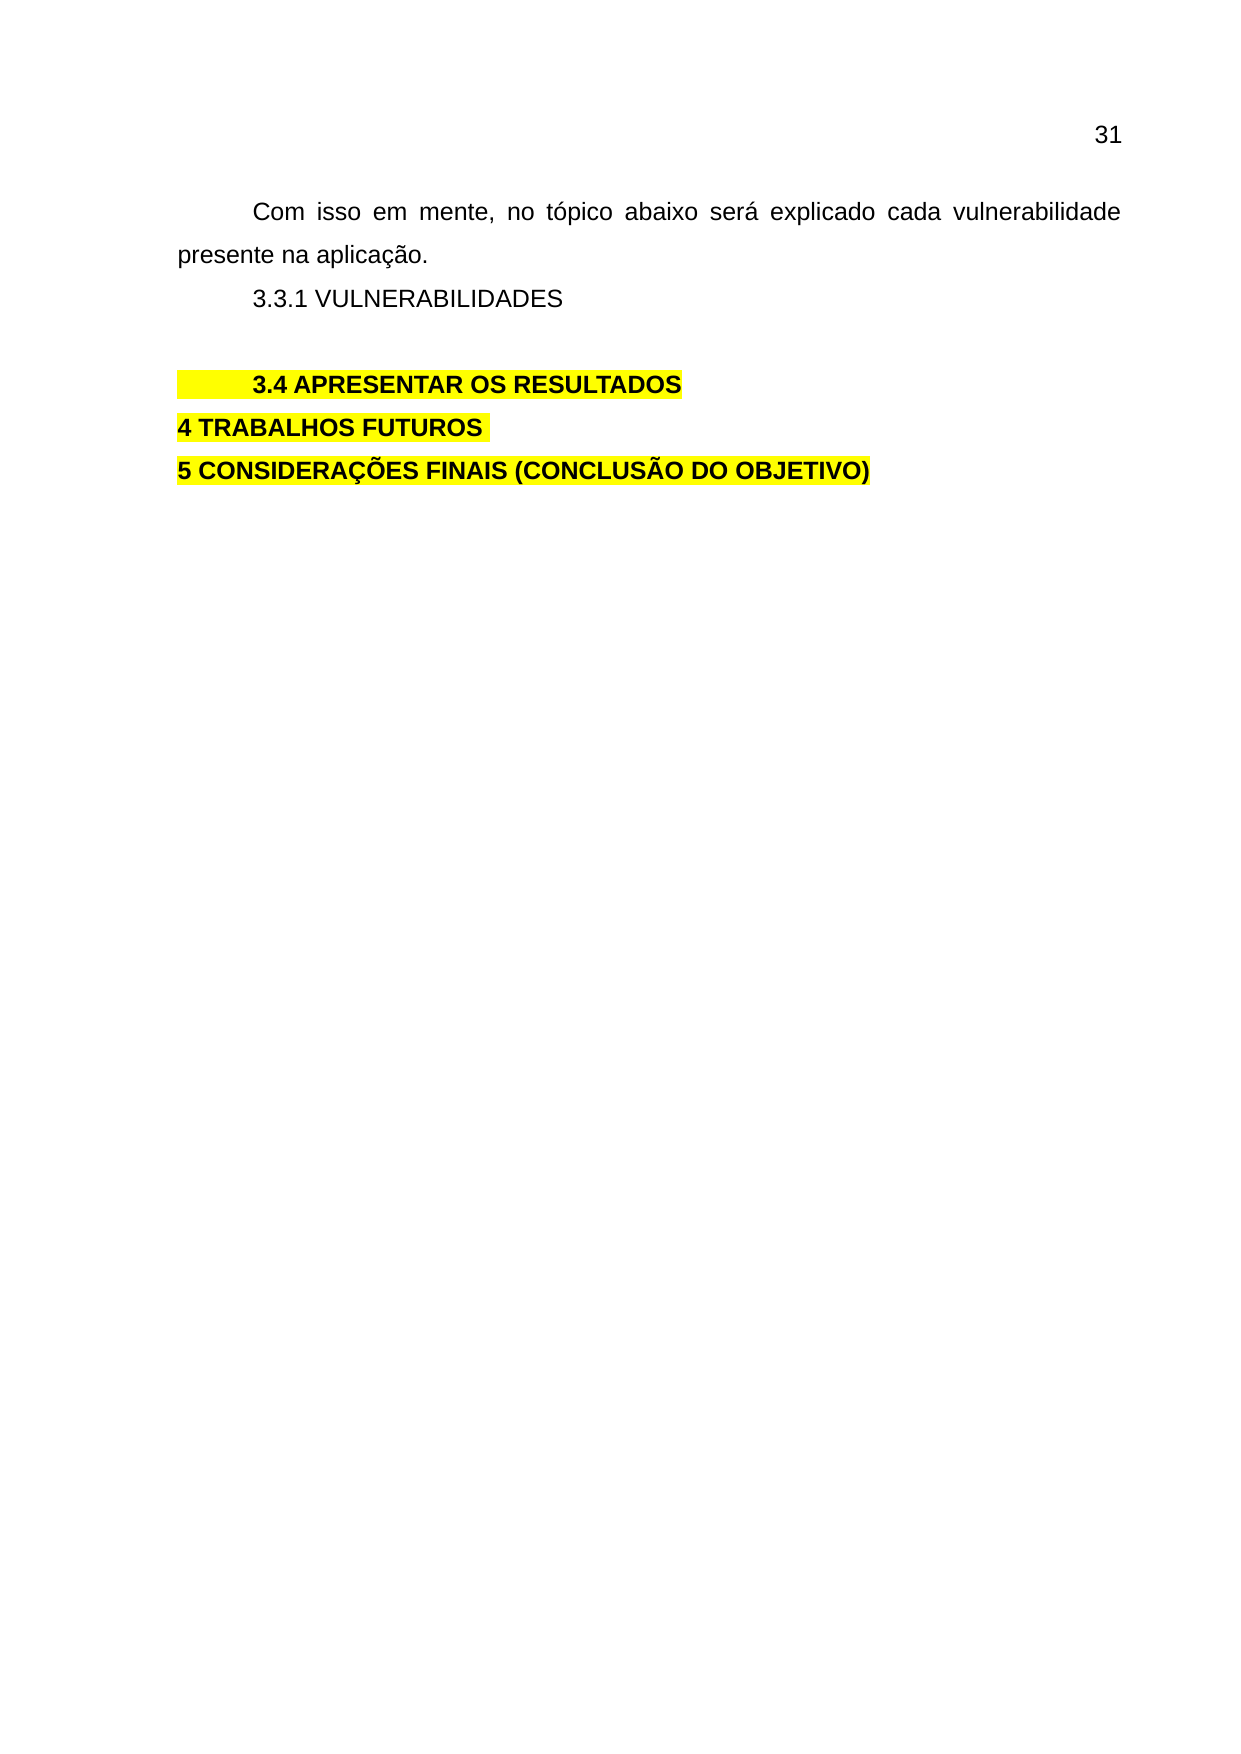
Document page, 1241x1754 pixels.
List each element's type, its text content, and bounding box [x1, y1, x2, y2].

text 3.4 APRESENTAR OS RESULTADOS [177, 370, 1122, 399]
text 4 TRABALHOS FUTUROS [177, 413, 1122, 442]
text Com isso em mente, no tópico abaixo será explicado cada vulnerabilidade presente na aplicação. [177, 197, 1122, 269]
text 3.3.1 VULNERABILIDADES [177, 284, 1122, 312]
text 5 CONSIDERAÇÕES FINAIS (CONCLUSÃO DO OBJETIVO) [177, 456, 1122, 485]
